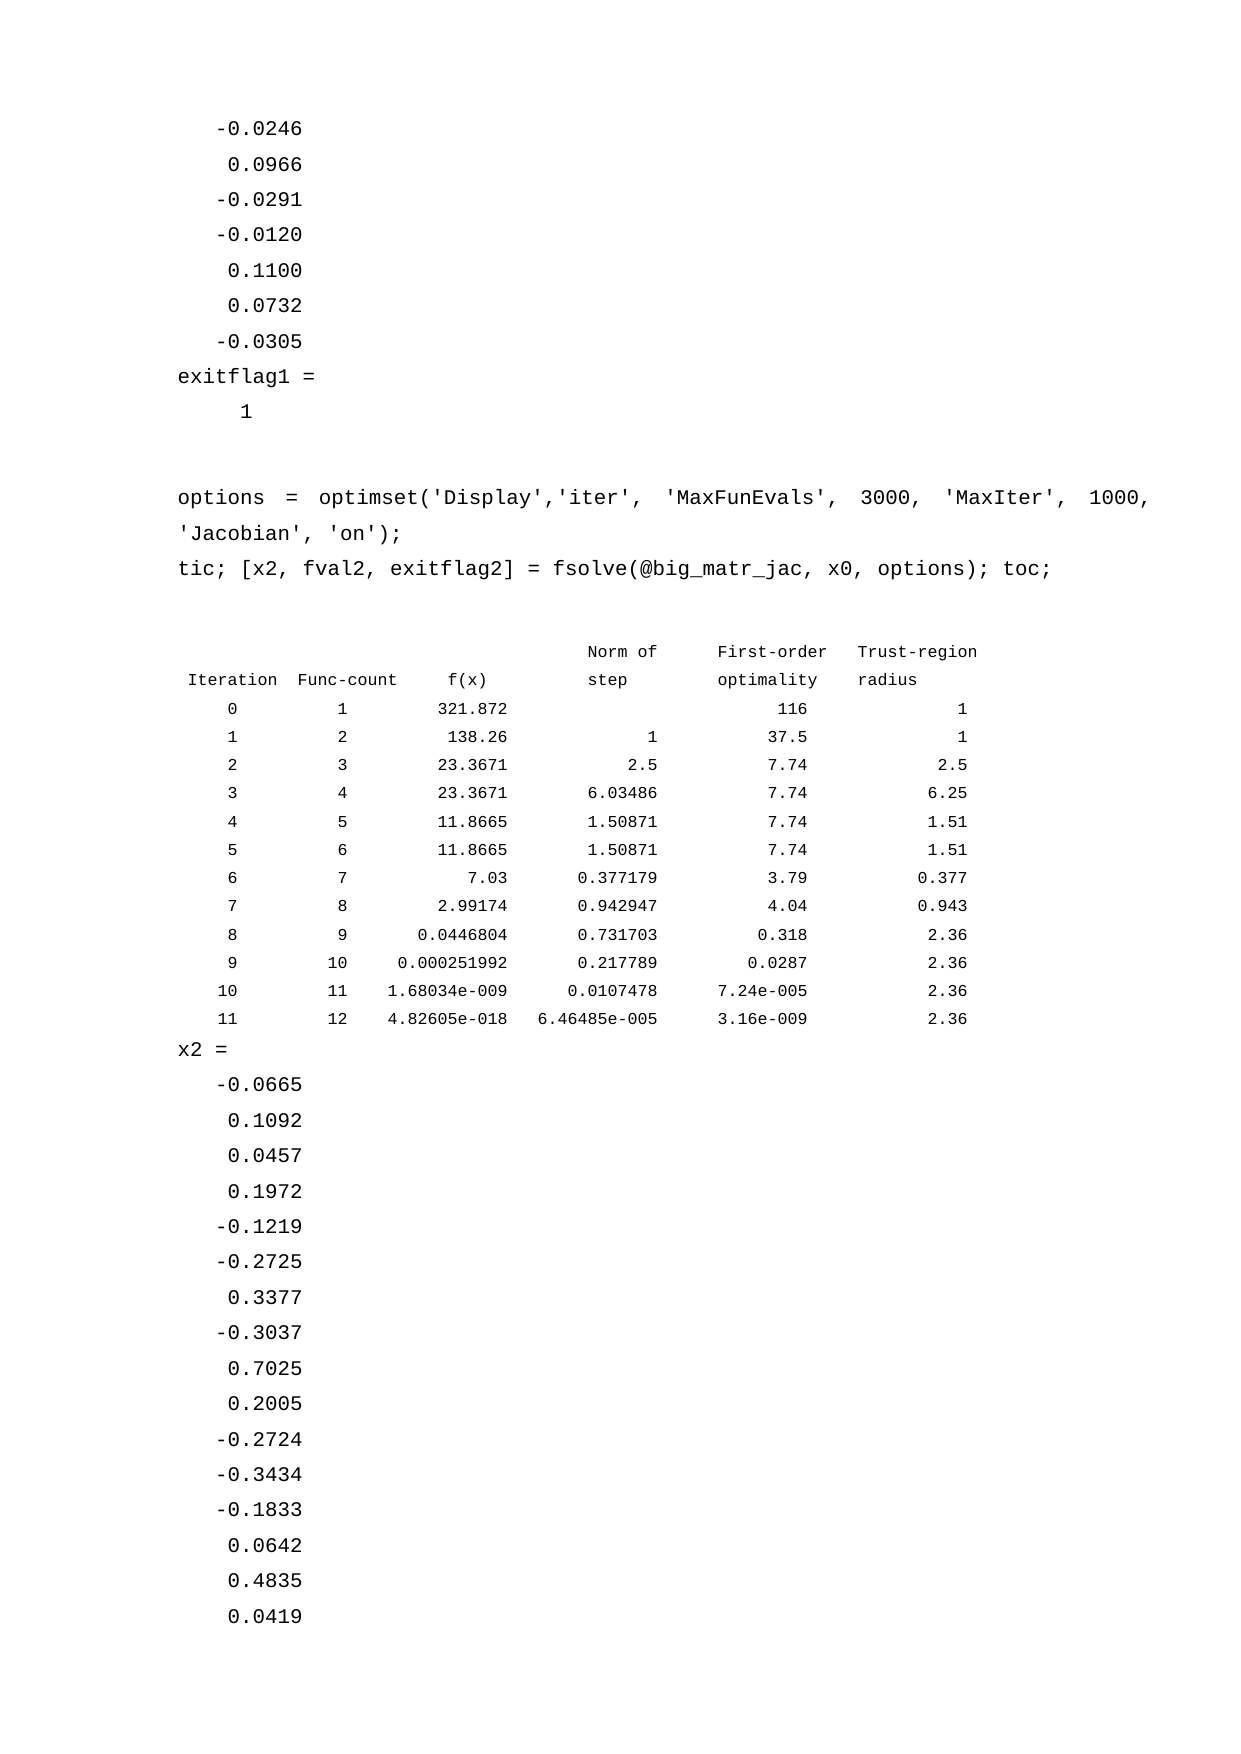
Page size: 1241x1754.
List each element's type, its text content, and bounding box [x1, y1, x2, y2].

text 0.4835 [177, 1570, 1152, 1594]
text 11 12 4.82605e-018 6.46485e-005 3.16e-009 2.36 [177, 1011, 1152, 1029]
text 0.0732 [177, 295, 1152, 319]
text -0.2725 [177, 1251, 1152, 1275]
text -0.0120 [177, 224, 1152, 248]
text Iteration Func-count f(x) step optimality radius [177, 672, 1152, 691]
text 0.0457 [177, 1145, 1152, 1169]
text tic; [x2, fval2, exitflag2] = fsolve(@big_matr_jac, x0, options); toc; [177, 558, 1152, 582]
text 0.7025 [177, 1358, 1152, 1381]
text x2 = [177, 1039, 1152, 1063]
text 2 3 23.3671 2.5 7.74 2.5 [177, 757, 1152, 776]
text -0.0665 [177, 1074, 1152, 1098]
text -0.3434 [177, 1464, 1152, 1488]
text -0.1833 [177, 1499, 1152, 1523]
text 5 6 11.8665 1.50871 7.74 1.51 [177, 841, 1152, 860]
text 0.3377 [177, 1287, 1152, 1311]
text 0.1092 [177, 1110, 1152, 1133]
text Norm of First-order Trust-region [177, 644, 1152, 663]
text 10 11 1.68034e-009 0.0107478 7.24e-005 2.36 [177, 982, 1152, 1001]
text 0 1 321.872 116 1 [177, 700, 1152, 719]
text 8 9 0.0446804 0.731703 0.318 2.36 [177, 926, 1152, 945]
text 0.0966 [177, 153, 1152, 177]
text 1 [177, 401, 1152, 425]
text 0.1972 [177, 1181, 1152, 1204]
text -0.0291 [177, 189, 1152, 213]
text 0.0419 [177, 1606, 1152, 1629]
text 0.0642 [177, 1535, 1152, 1558]
text 7 8 2.99174 0.942947 4.04 0.943 [177, 898, 1152, 917]
text 4 5 11.8665 1.50871 7.74 1.51 [177, 813, 1152, 832]
text exitflag1 = [177, 366, 1152, 390]
text -0.0305 [177, 331, 1152, 354]
text -0.3037 [177, 1322, 1152, 1346]
text 9 10 0.000251992 0.217789 0.0287 2.36 [177, 954, 1152, 973]
text 0.1100 [177, 260, 1152, 283]
text -0.1219 [177, 1216, 1152, 1240]
text -0.2724 [177, 1428, 1152, 1452]
text 3 4 23.3671 6.03486 7.74 6.25 [177, 785, 1152, 804]
text -0.0246 [177, 118, 1152, 142]
text 1 2 138.26 1 37.5 1 [177, 728, 1152, 747]
text 6 7 7.03 0.377179 3.79 0.377 [177, 869, 1152, 888]
text 0.2005 [177, 1393, 1152, 1417]
text options = optimset('Display','iter', 'MaxFunEvals', 3000, 'MaxIter', 1000, 'Jacobian', 'on'); [177, 487, 1152, 546]
